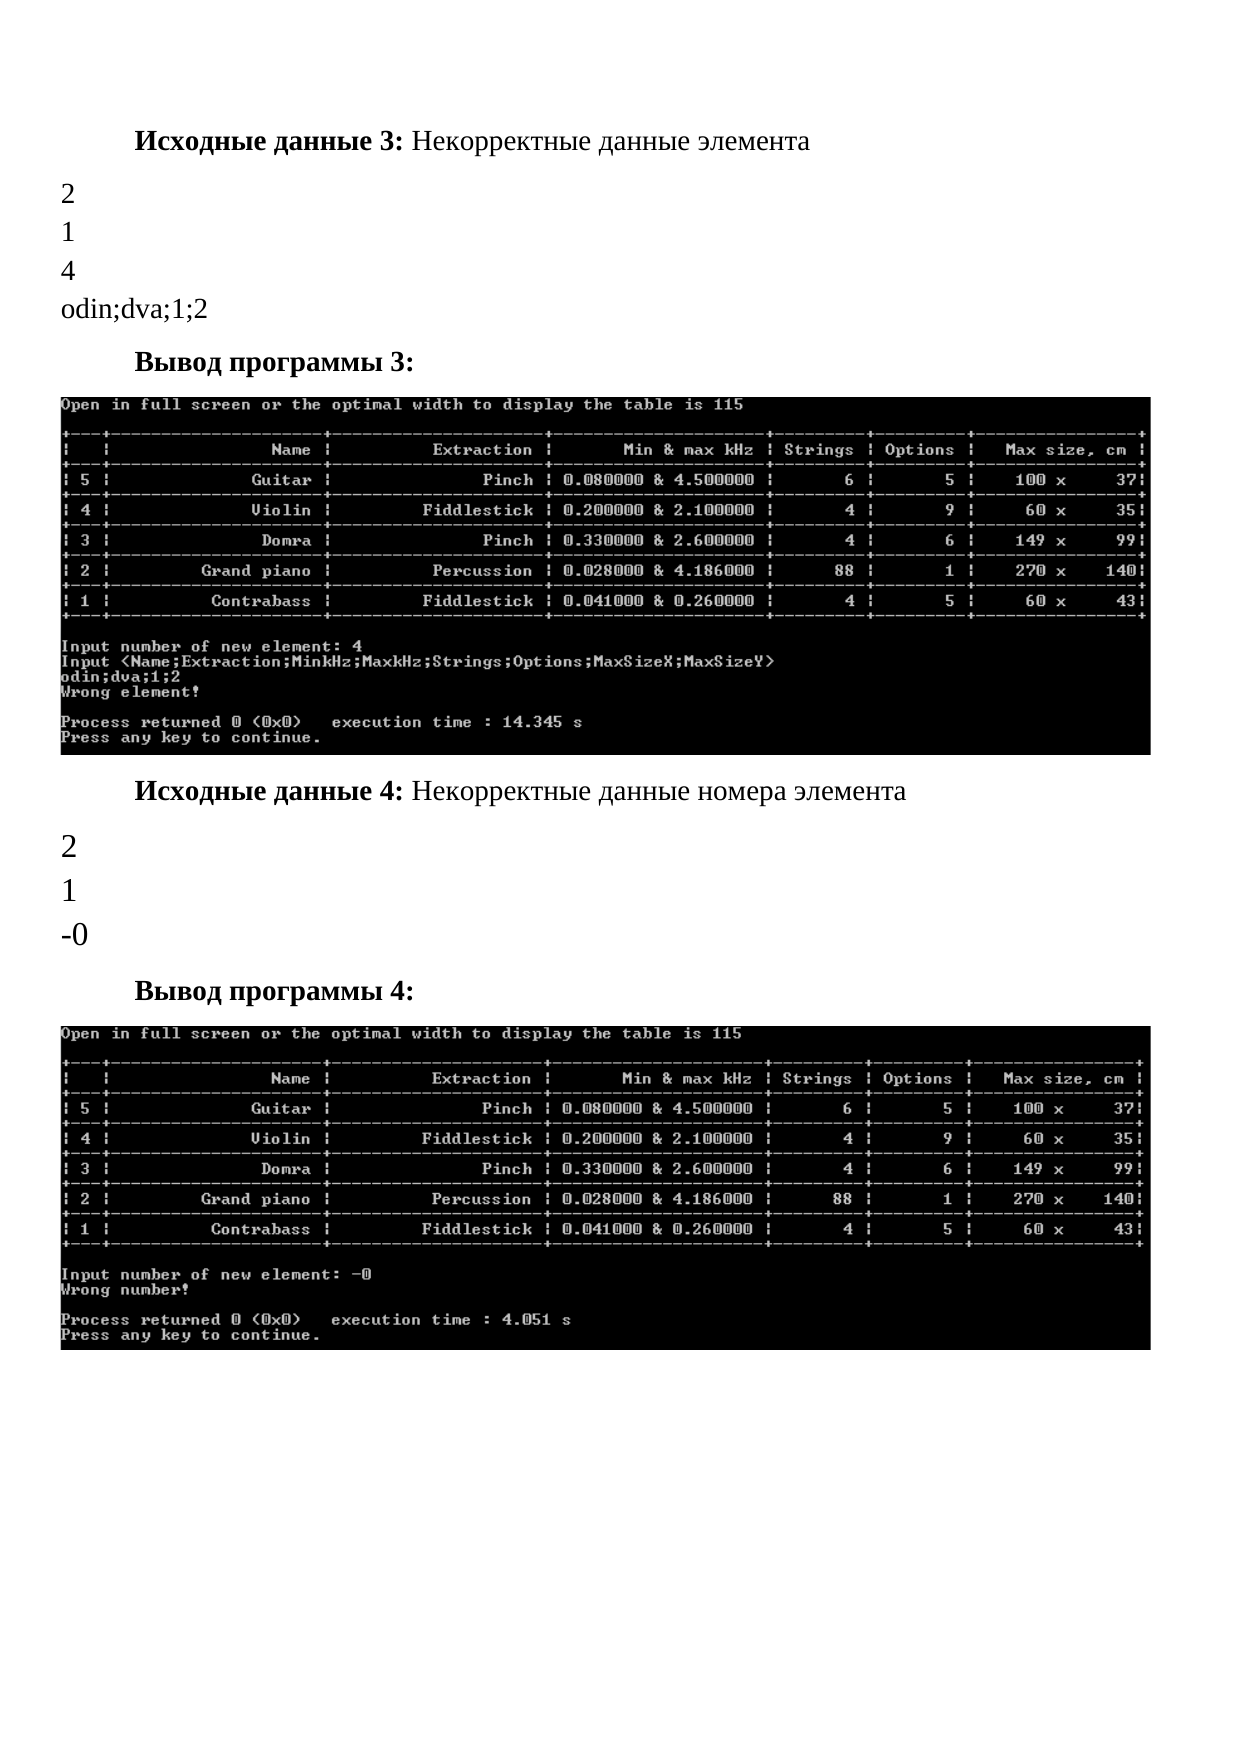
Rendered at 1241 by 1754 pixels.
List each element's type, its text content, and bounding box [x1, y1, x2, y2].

text Исходные данные 4: Некорректные данные номера элемента [61, 773, 1151, 807]
text 2 1 -0 [61, 826, 1151, 953]
text Вывод программы 3: [61, 344, 1151, 378]
text Исходные данные 3: Некорректные данные элемента [61, 123, 1151, 156]
text 2 1 4 odin;dva;1;2 [61, 176, 1151, 325]
text Вывод программы 4: [61, 973, 1151, 1007]
